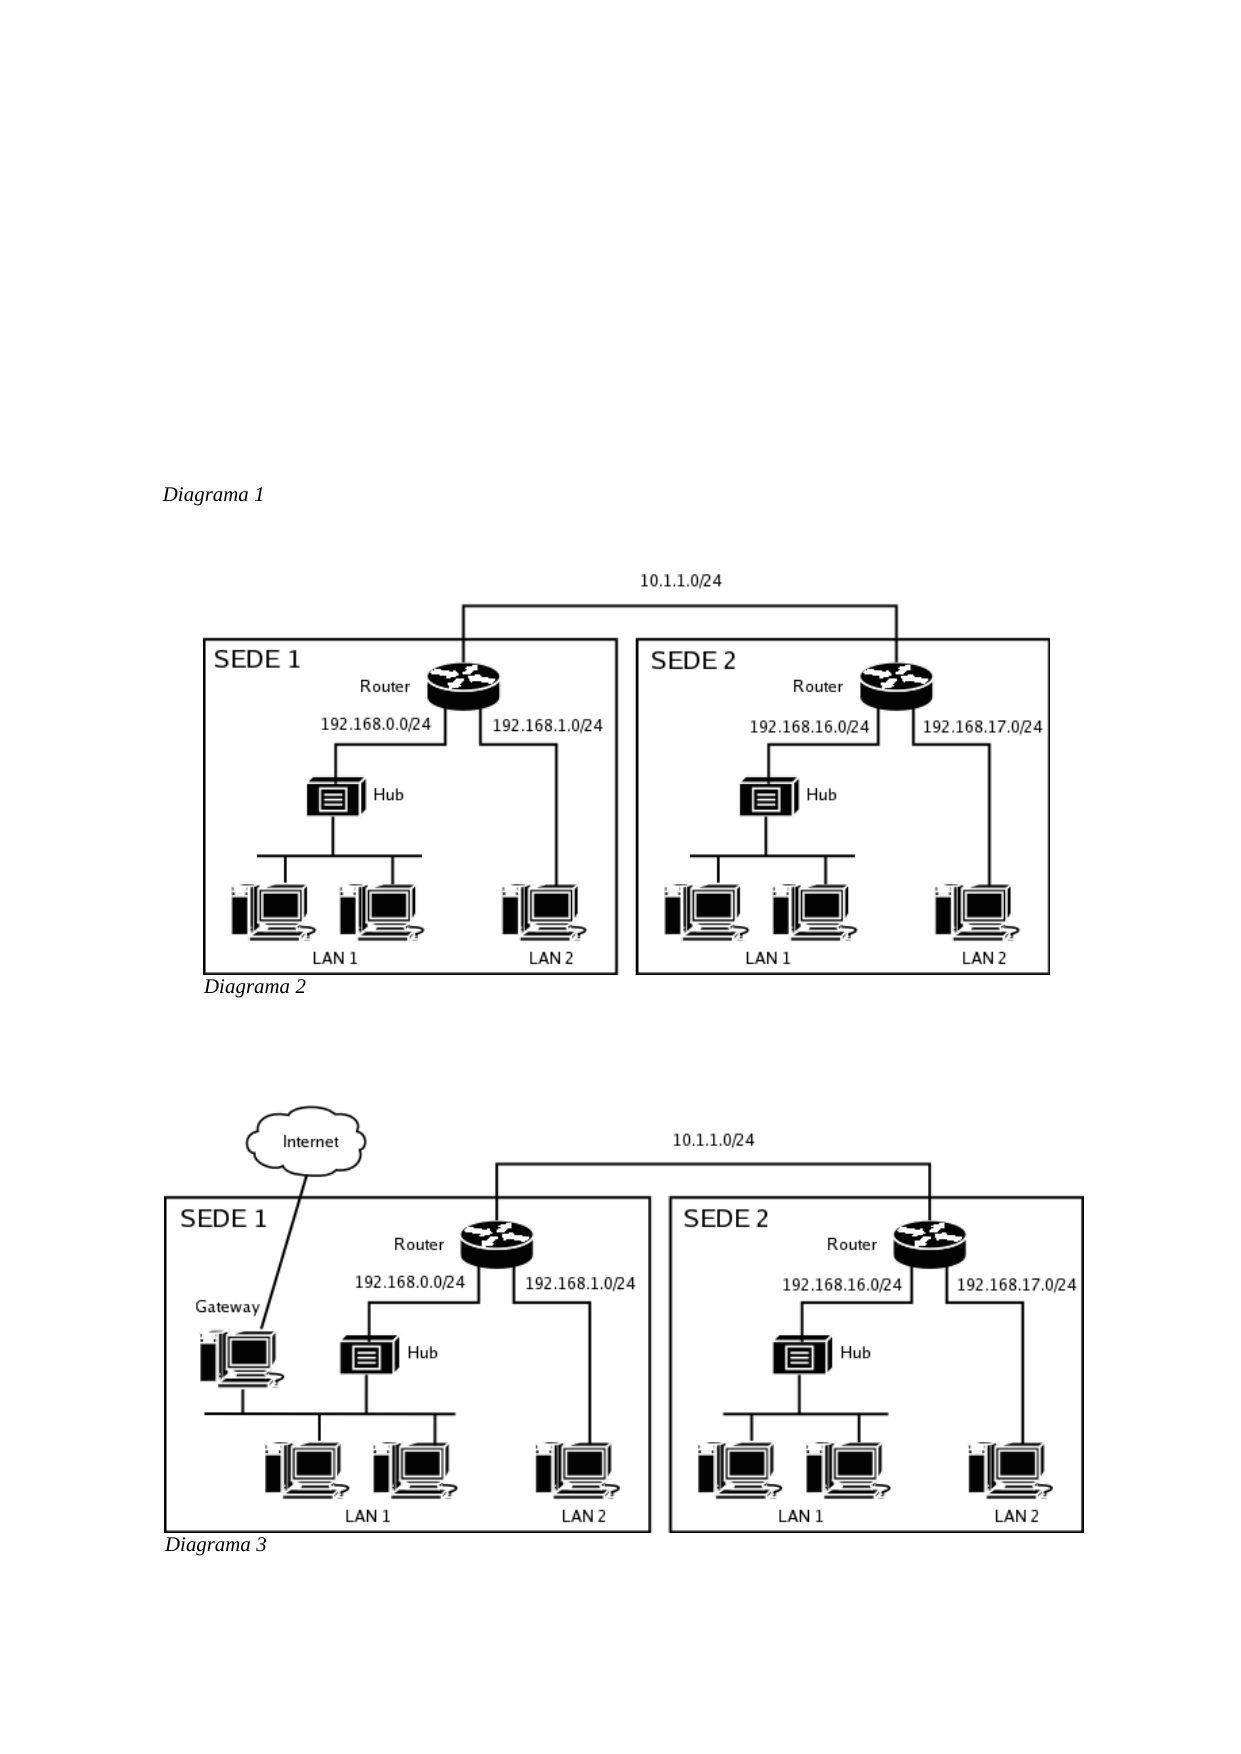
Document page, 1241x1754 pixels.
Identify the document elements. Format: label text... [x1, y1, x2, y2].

text Diagrama 2 [204, 975, 1050, 998]
text Diagrama 3 [165, 1533, 1084, 1555]
picture [203, 569, 1050, 975]
picture [164, 1104, 1084, 1533]
text Diagrama 1 [163, 137, 1092, 506]
